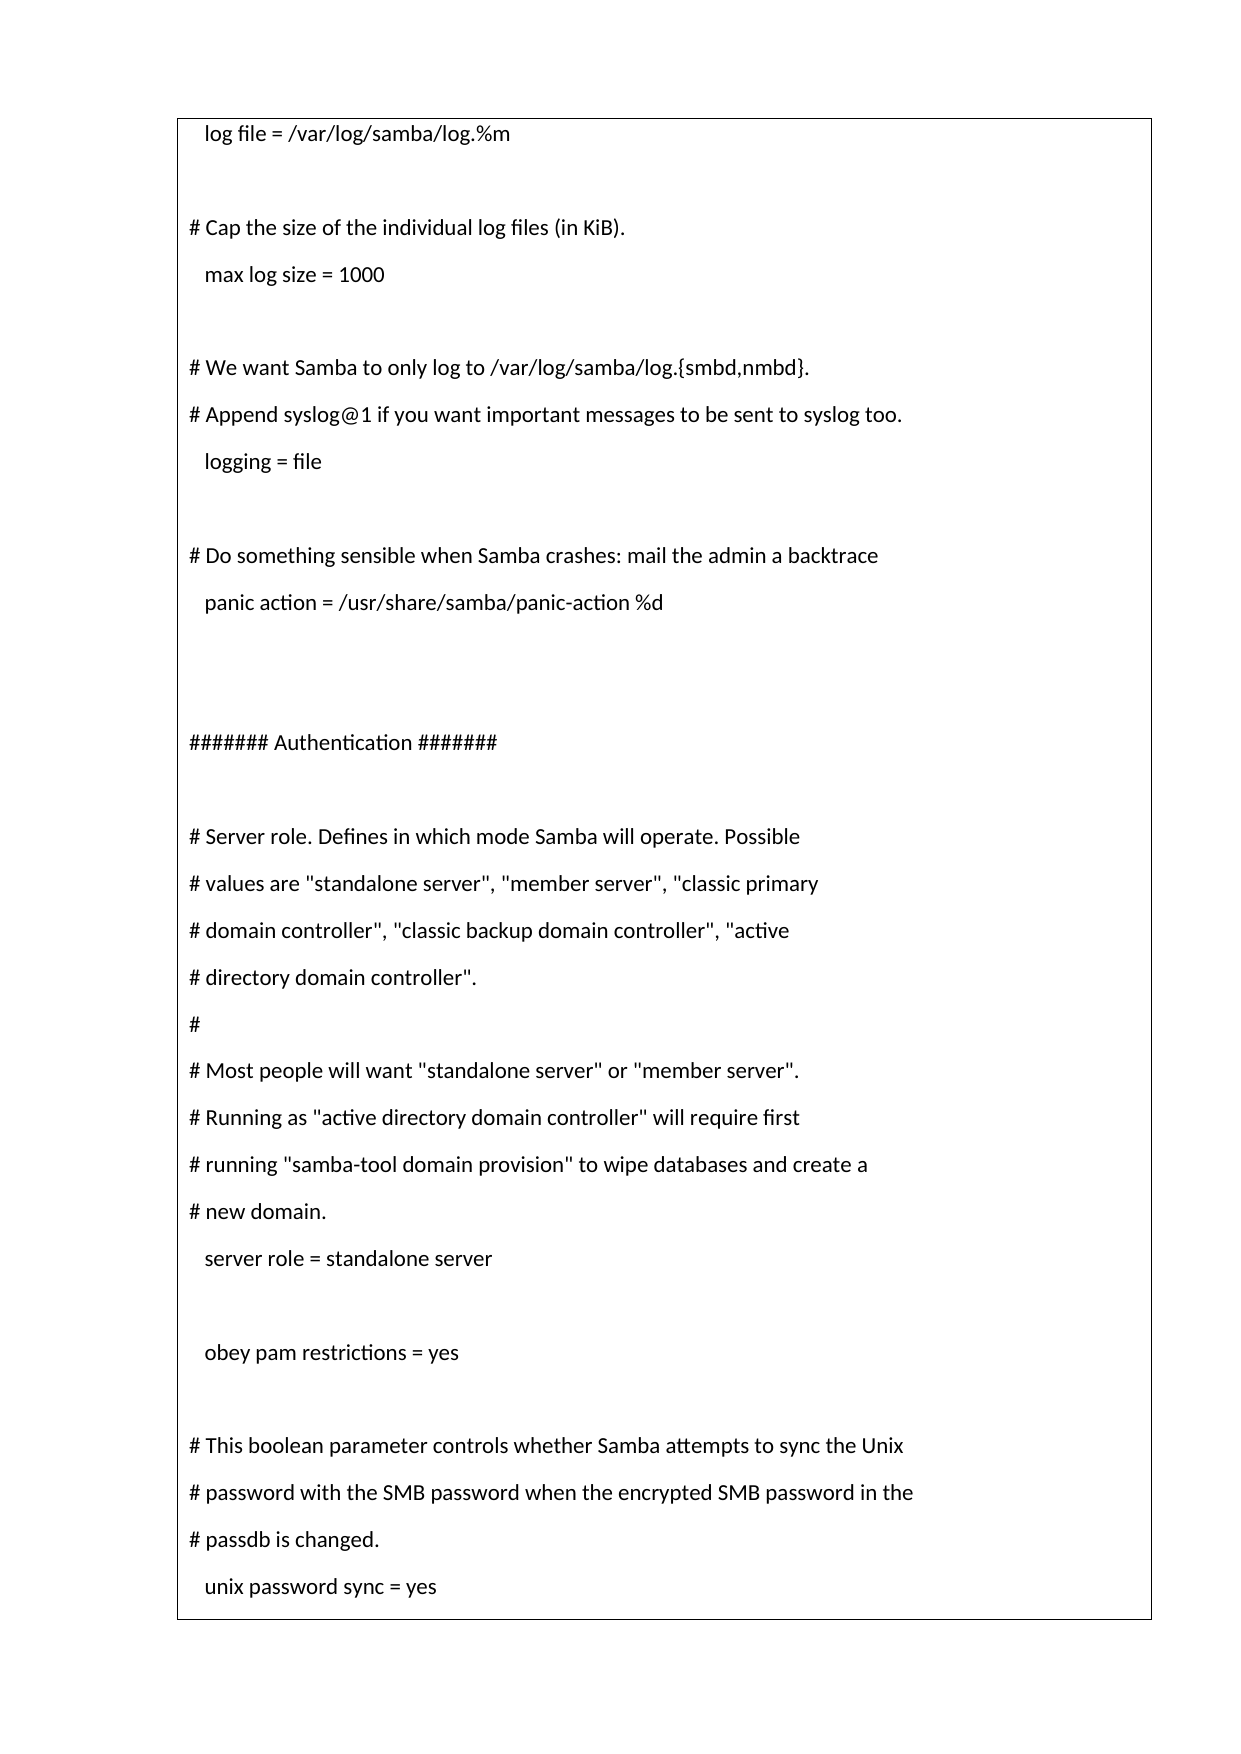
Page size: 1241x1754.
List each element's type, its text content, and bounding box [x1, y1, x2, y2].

table_header log file = /var/log/samba/log.%m # Cap the size of the individual log files (in KiB). max log size = 1000 # We want Samba to only log to /var/log/samba/log.{smbd,nmbd}. # Append syslog@1 if you want important messages to be sent to syslog too. logging = file # Do something sensible when Samba crashes: mail the admin a backtrace panic action = /usr/share/samba/panic-action %d ####### Authentication ####### # Server role. Defines in which mode Samba will operate. Possible # values are "standalone server", "member server", "classic primary # domain controller", "classic backup domain controller", "active # directory domain controller". # # Most people will want "standalone server" or "member server". # Running as "active directory domain controller" will require first # running "samba-tool domain provision" to wipe databases and create a # new domain. server role = standalone server obey pam restrictions = yes # This boolean parameter controls whether Samba attempts to sync the Unix # password with the SMB password when the encrypted SMB password in the # passdb is changed. unix password sync = yes [178, 119, 1151, 1619]
